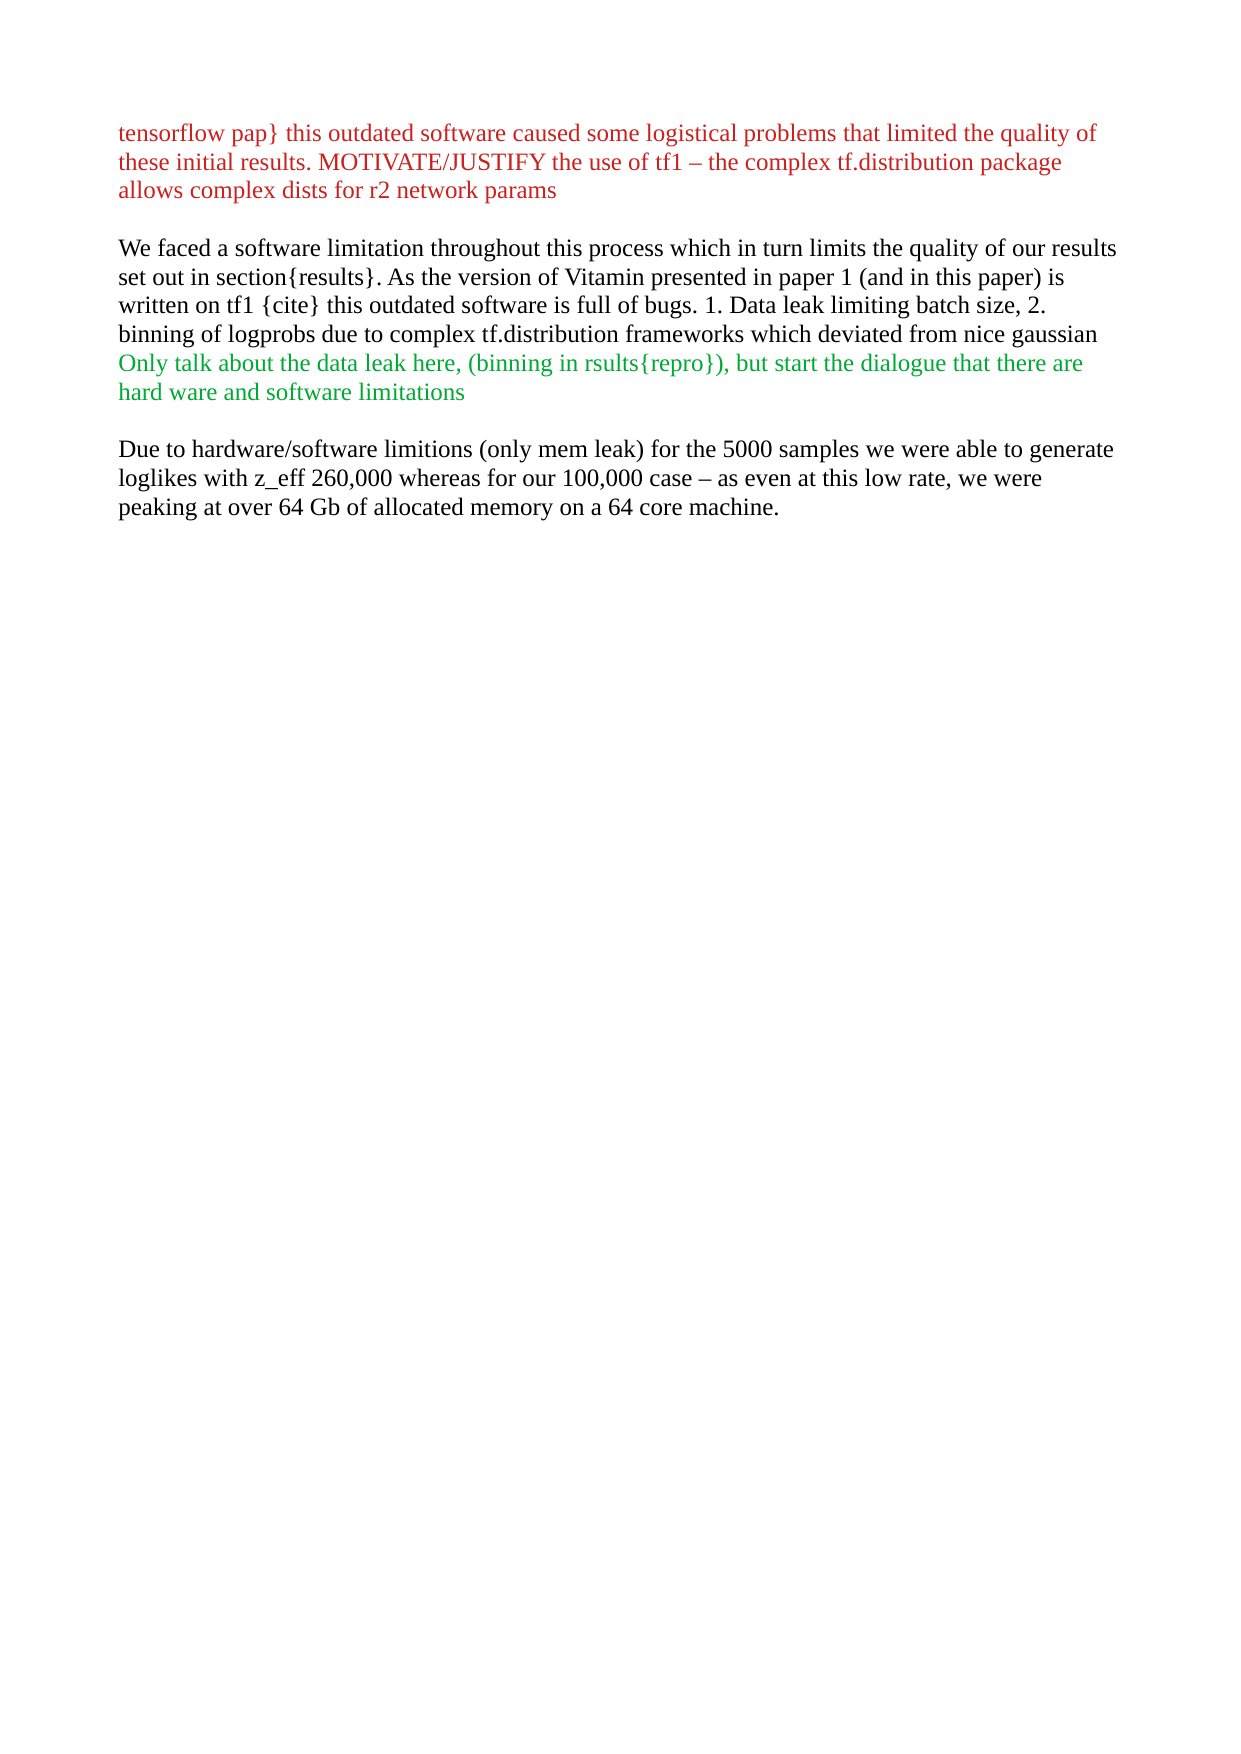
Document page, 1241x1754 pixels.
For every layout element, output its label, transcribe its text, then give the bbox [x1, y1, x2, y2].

text We faced a software limitation throughout this process which in turn limits the quality of our results set out in section{results}. As the version of Vitamin presented in paper 1 (and in this paper) is written on tf1 {cite} this outdated software is full of bugs. 1. Data leak limiting batch size, 2. binning of logprobs due to complex tf.distribution frameworks which deviated from nice gaussian [118, 233, 1122, 348]
text Due to hardware/software limitions (only mem leak) for the 5000 samples we were able to generate loglikes with z_eff 260,000 whereas for our 100,000 case – as even at this low rate, we were peaking at over 64 Gb of allocated memory on a 64 core machine. [118, 434, 1122, 521]
text tensorflow pap} this outdated software caused some logistical problems that limited the quality of these initial results. MOTIVATE/JUSTIFY the use of tf1 – the complex tf.distribution package allows complex dists for r2 network params [118, 118, 1122, 204]
text Only talk about the data leak here, (binning in rsults{repro}), but start the dialogue that there are hard ware and software limitations [118, 348, 1122, 406]
